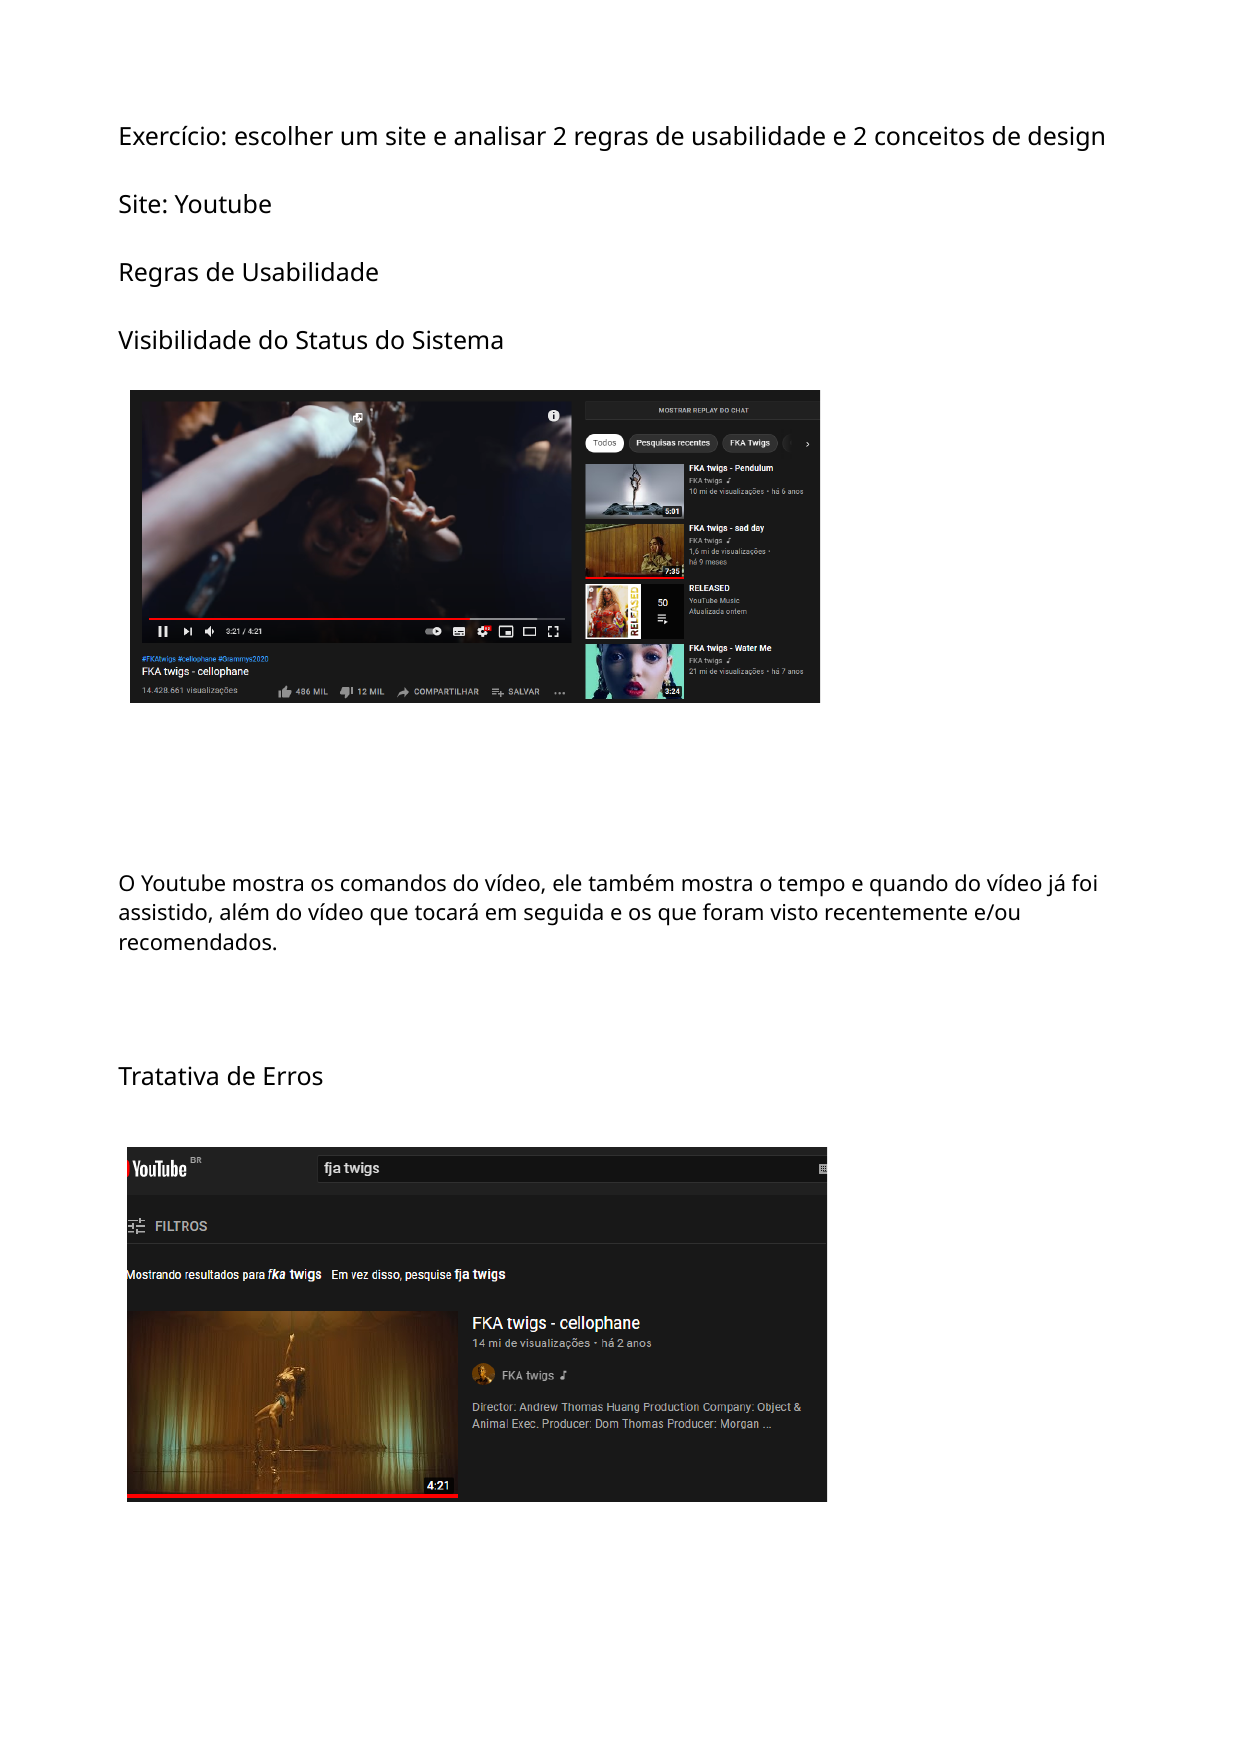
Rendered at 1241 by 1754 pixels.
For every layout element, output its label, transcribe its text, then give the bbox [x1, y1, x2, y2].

picture [127, 1147, 828, 1502]
picture [130, 390, 821, 703]
text O Youtube mostra os comandos do vídeo, ele também mostra o tempo e quando do vídeo já foi assistido, além do vídeo que tocará em seguida e os que foram visto recentemente e/ou recomendados. [118, 867, 1122, 957]
text Tratativa de Erros [118, 1059, 1122, 1093]
text Exercício: escolher um site e analisar 2 regras de usabilidade e 2 conceitos de design [118, 118, 1122, 152]
text Regras de Usabilidade [118, 254, 1122, 288]
text Visibilidade do Status do Sistema [118, 322, 1122, 357]
text Site: Youtube [118, 186, 1122, 220]
